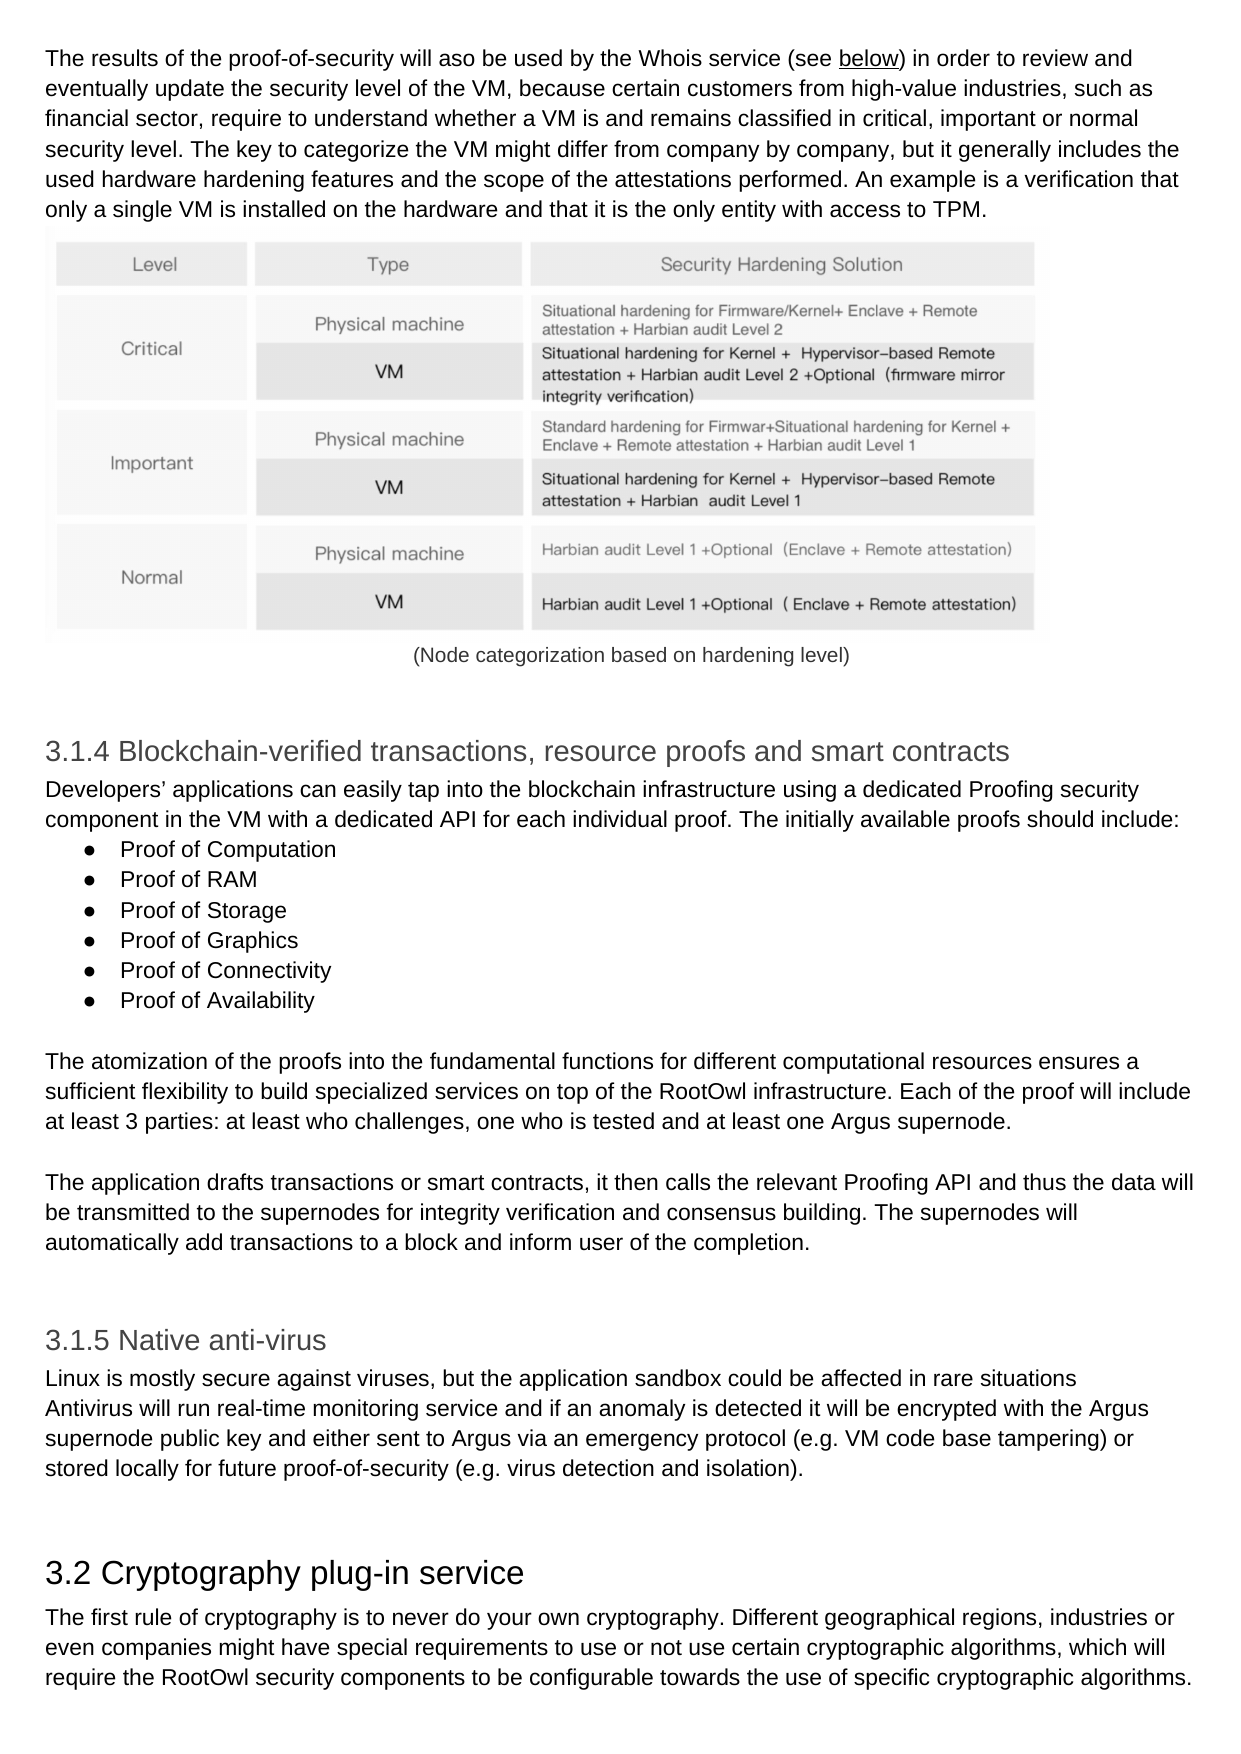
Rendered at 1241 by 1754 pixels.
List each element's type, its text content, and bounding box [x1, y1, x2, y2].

picture [45, 226, 1050, 643]
list Proof of RAM [82, 866, 1195, 893]
list Proof of Storage [82, 897, 1195, 923]
text Linux is mostly secure against viruses, but the application sandbox could be affected in rare situations [45, 1364, 1195, 1391]
list Proof of Connectivity [82, 957, 1195, 983]
list Proof of Availability [82, 987, 1195, 1013]
text The application drafts transactions or smart contracts, it then calls the relevant Proofing API and thus the data will be transmitted to the supernodes for integrity verification and consensus building. The supernodes will automatically add transactions to a block and inform user of the completion. [45, 1168, 1195, 1255]
text (Node categorization based on hardening level) [45, 643, 1195, 667]
text The results of the proof-of-security will aso be used by the Whois service (see below) in order to review and eventually update the security level of the VM, because certain customers from high-value industries, such as financial sector, require to understand whether a VM is and remains classified in critical, important or normal security level. The key to categorize the VM might differ from company by company, but it generally includes the used hardware hardening features and the scope of the attestations performed. An example is a verification that only a single VM is installed on the hardware and that it is the only entity with access to TPM. [45, 45, 1195, 222]
subtitle 3.1.5 Native anti-virus [45, 1323, 1195, 1356]
text Antivirus will run real-time monitoring service and if an anomaly is detected it will be encrypted with the Argus supernode public key and either sent to Argus via an emergency protocol (e.g. VM code base tampering) or stored locally for future proof-of-security (e.g. virus detection and isolation). [45, 1395, 1195, 1481]
text The first rule of cryptography is to never do your own cryptography. Different geographical regions, industries or even companies might have special requirements to use or not use certain cryptographic algorithms, which will require the RootOwl security components to be configurable towards the use of specific cryptographic algorithms. [45, 1604, 1195, 1691]
text The atomization of the proofs into the fundamental functions for different computational resources ensures a sufficient flexibility to build specialized services on top of the RootOwl infrastructure. Each of the proof will include at least 3 parties: at least who challenges, one who is tested and at least one Argus supernode. [45, 1048, 1195, 1134]
list Proof of Computation [82, 836, 1195, 862]
subtitle 3.1.4 Blockchain-verified transactions, resource proofs and smart contracts [45, 734, 1195, 767]
list Proof of Graphics [82, 927, 1195, 953]
subtitle 3.2 Cryptography plug-in service [45, 1553, 1195, 1591]
text Developers’ applications can easily tap into the blockchain infrastructure using a dedicated Proofing security component in the VM with a dedicated API for each individual proof. The initially available proofs should include: [45, 776, 1195, 832]
